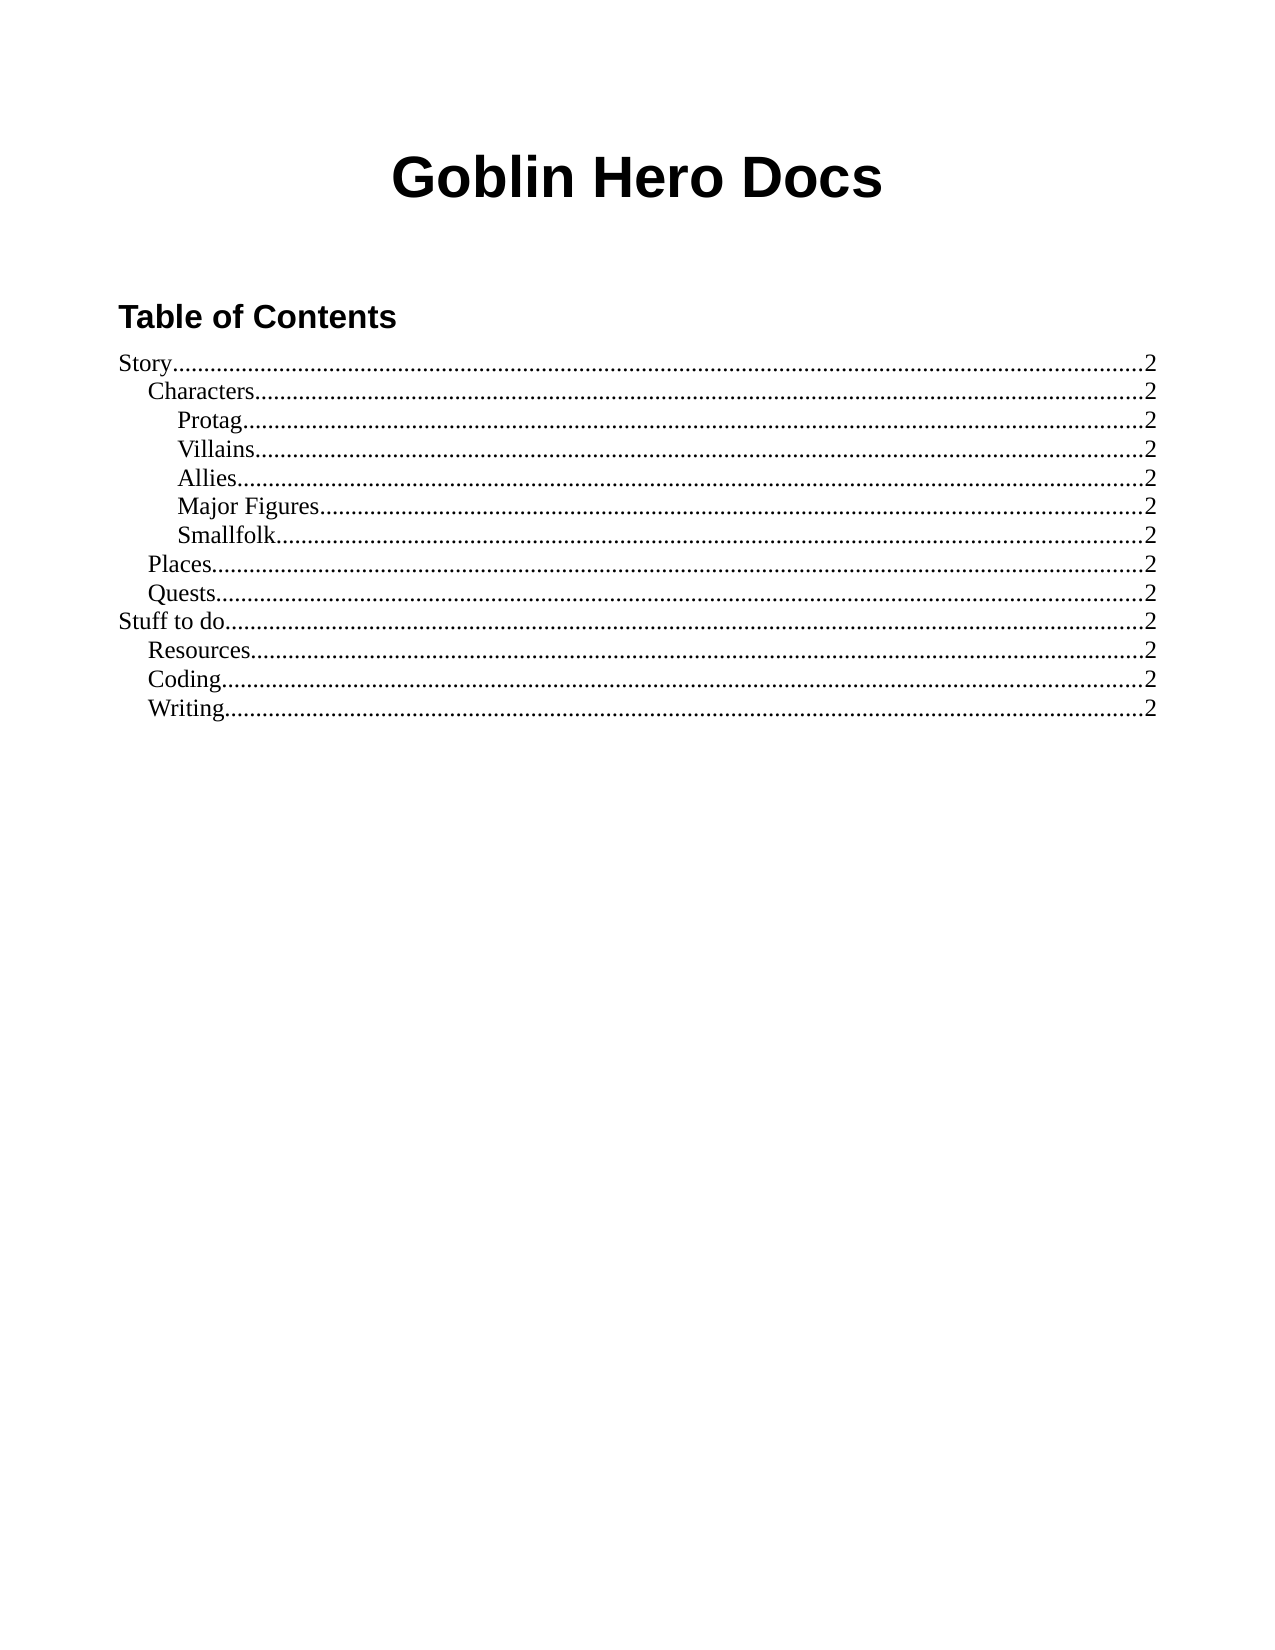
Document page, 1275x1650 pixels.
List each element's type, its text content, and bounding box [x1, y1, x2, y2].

text Allies 2 [177, 463, 1157, 491]
text Story 2 [118, 348, 1157, 376]
subtitle Table of Contents [118, 297, 1157, 335]
text Resources 2 [148, 635, 1157, 664]
title Goblin Hero Docs [118, 143, 1157, 210]
text Quests 2 [148, 578, 1157, 606]
text Protag 2 [177, 405, 1157, 434]
text Writing 2 [148, 693, 1157, 721]
text Characters 2 [148, 376, 1157, 405]
text Stuff to do 2 [118, 606, 1157, 635]
text Smallfolk 2 [177, 520, 1157, 549]
text Coding 2 [148, 664, 1157, 693]
text Villains 2 [177, 434, 1157, 463]
text Major Figures 2 [177, 491, 1157, 520]
text Places 2 [148, 549, 1157, 578]
